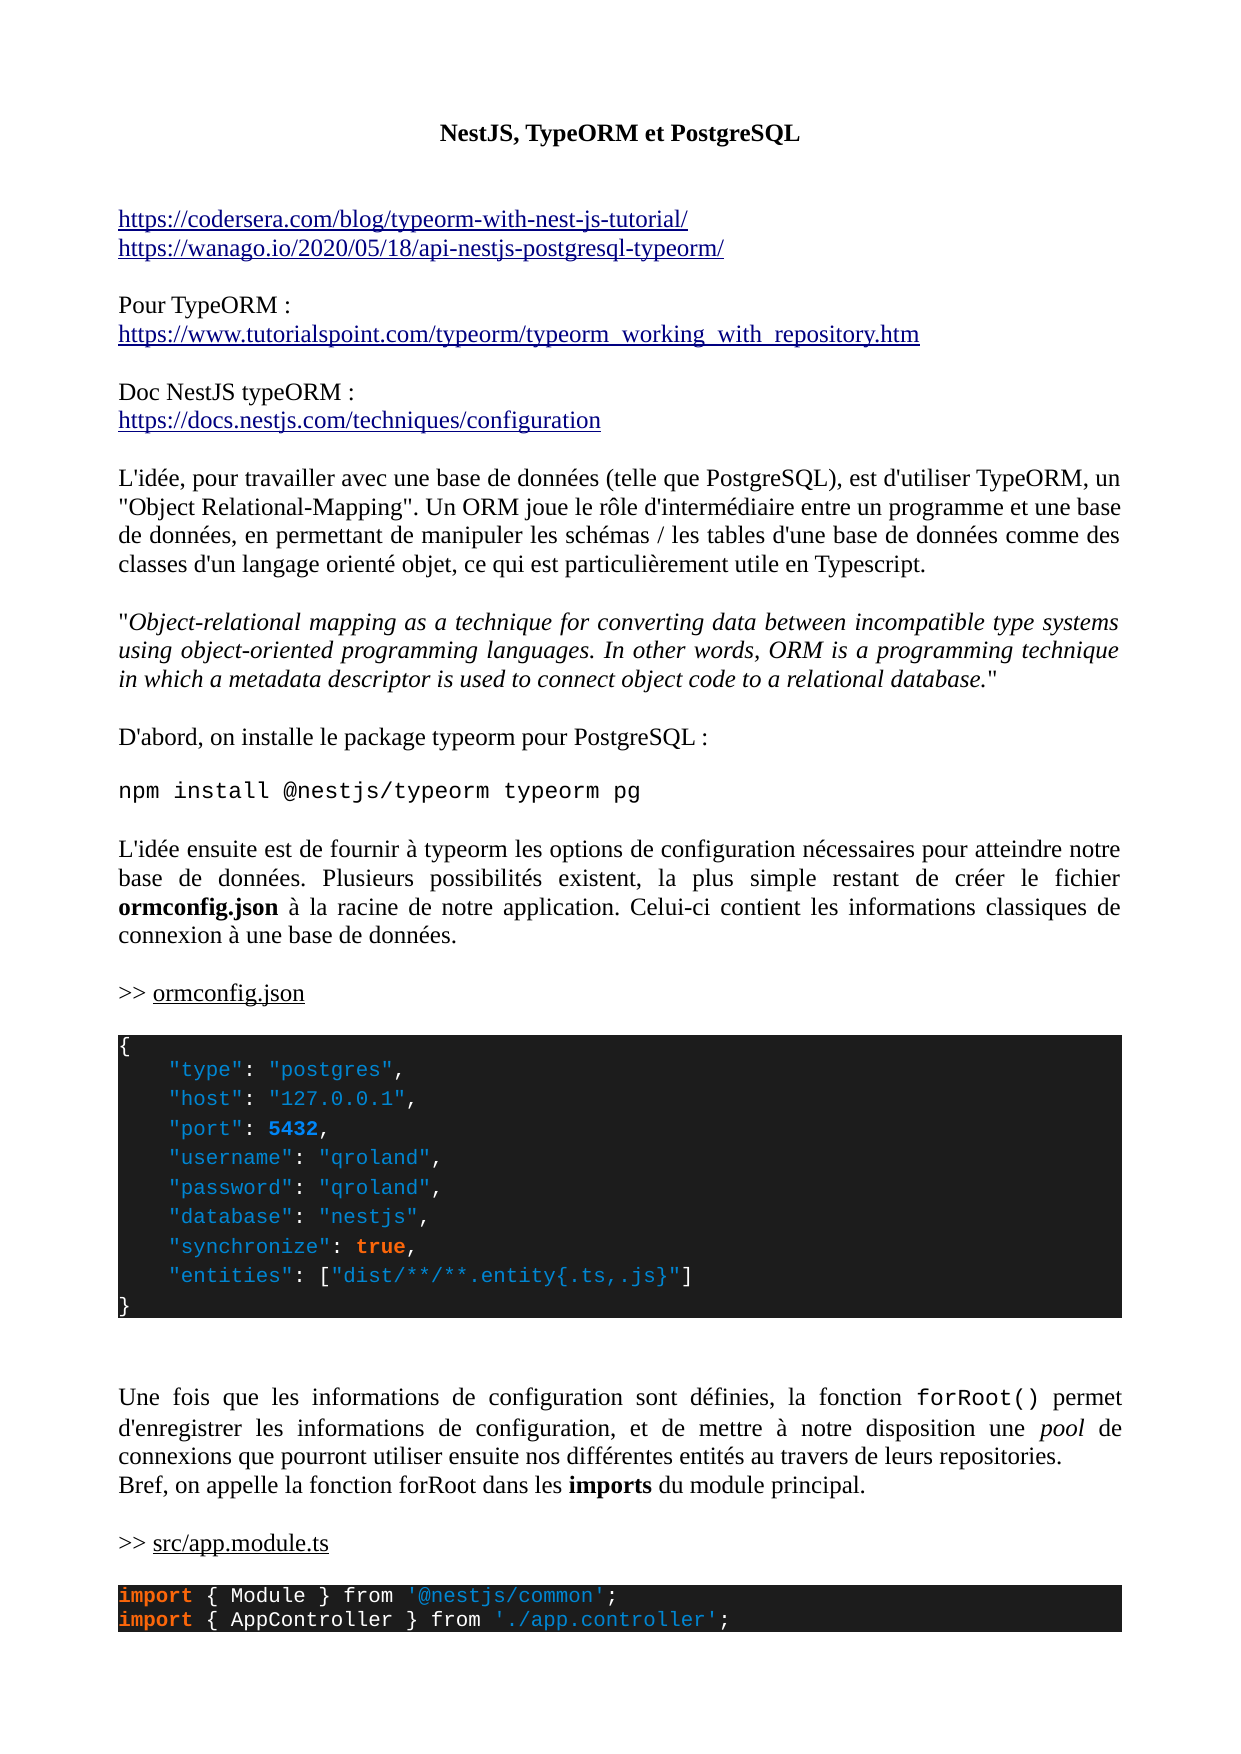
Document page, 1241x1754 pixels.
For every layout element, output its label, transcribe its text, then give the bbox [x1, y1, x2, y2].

text "host": "127.0.0.1", [118, 1088, 1122, 1112]
text NestJS, TypeORM et PostgreSQL [118, 118, 1122, 147]
text Doc NestJS typeORM : [118, 377, 1122, 406]
text https://www.tutorialspoint.com/typeorm/typeorm_working_with_repository.htm [118, 319, 1122, 348]
text https://wanago.io/2020/05/18/api-nestjs-postgresql-typeorm/ [118, 233, 1122, 262]
text "type": "postgres", [118, 1059, 1122, 1083]
text "database": "nestjs", [118, 1206, 1122, 1230]
text import { Module } from '@nestjs/common'; [118, 1585, 1122, 1609]
text import { AppController } from './app.controller'; [118, 1609, 1122, 1632]
text L'idée ensuite est de fournir à typeorm les options de configuration nécessaires pour atteindre notre base de données. Plusieurs possibilités existent, la plus simple restant de créer le fichier ormconfig.json à la racine de notre application. Celui-ci contient les informations classiques de connexion à une base de données. [118, 834, 1122, 949]
text npm install @nestjs/typeorm typeorm pg [118, 779, 1122, 805]
text L'idée, pour travailler avec une base de données (telle que PostgreSQL), est d'utiliser TypeORM, un "Object Relational-Mapping". Un ORM joue le rôle d'intermédiaire entre un programme et une base de données, en permettant de manipuler les schémas / les tables d'une base de données comme des classes d'un langage orienté objet, ce qui est particulièrement utile en Typescript. [118, 463, 1122, 578]
text "entities": ["dist/**/**.entity{.ts,.js}"] [118, 1265, 1122, 1289]
text "username": "qroland", [118, 1147, 1122, 1171]
text https://docs.nestjs.com/techniques/configuration [118, 406, 1122, 434]
text Une fois que les informations de configuration sont définies, la fonction forRoot() permet d'enregistrer les informations de configuration, et de mettre à notre disposition une pool de connexions que pourront utiliser ensuite nos différentes entités au travers de leurs repositories. [118, 1382, 1122, 1470]
text Bref, on appelle la fonction forRoot dans les imports du module principal. [118, 1470, 1122, 1499]
text "password": "qroland", [118, 1177, 1122, 1201]
text "synchronize": true, [118, 1236, 1122, 1259]
text D'abord, on installe le package typeorm pour PostgreSQL : [118, 722, 1122, 751]
text "Object-relational mapping as a technique for converting data between incompatible type systems using object-oriented programming languages. In other words, ORM is a programming technique in which a metadata descriptor is used to connect object code to a relational database." [118, 607, 1122, 693]
text Pour TypeORM : [118, 291, 1122, 319]
text { [118, 1035, 1122, 1059]
text } [118, 1295, 1122, 1318]
text >> src/app.module.ts [118, 1528, 1122, 1556]
text "port": 5432, [118, 1118, 1122, 1142]
text https://codersera.com/blog/typeorm-with-nest-js-tutorial/ [118, 204, 1122, 233]
text >> ormconfig.json [118, 978, 1122, 1007]
